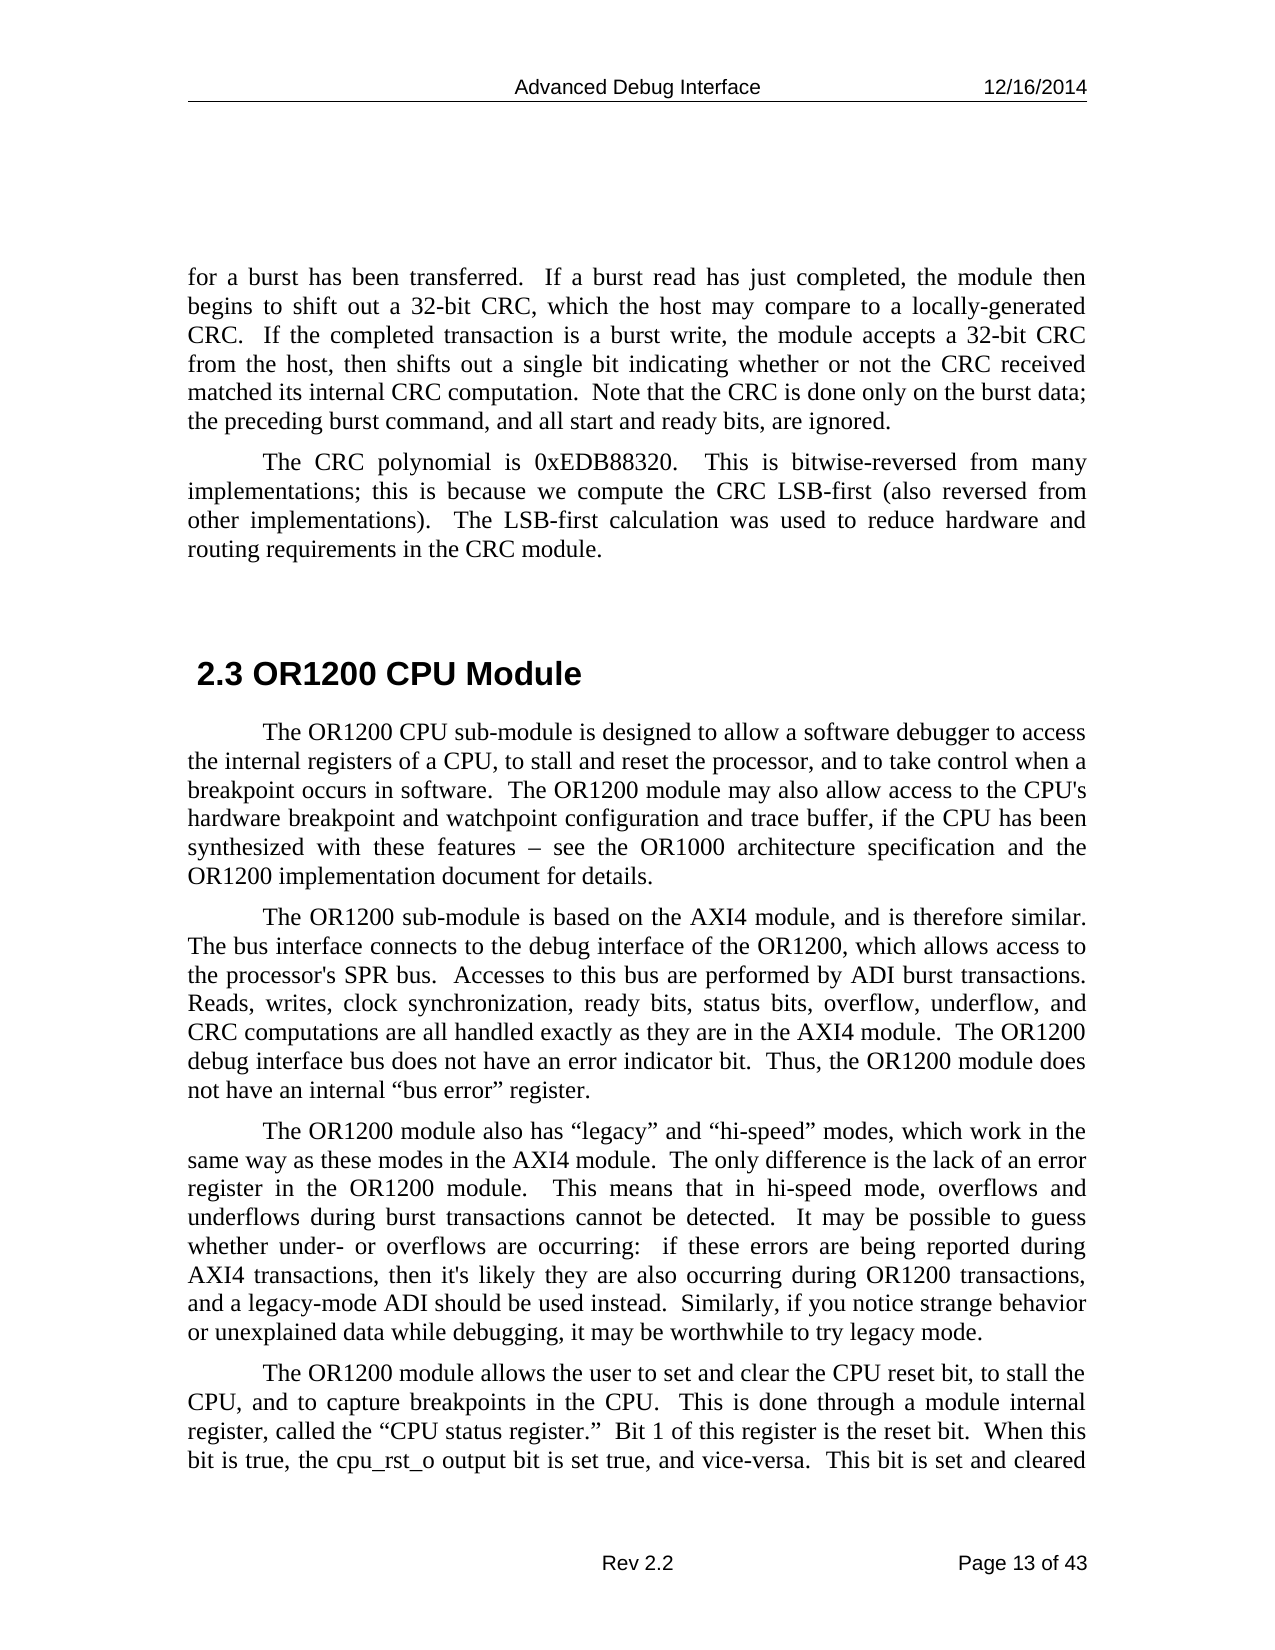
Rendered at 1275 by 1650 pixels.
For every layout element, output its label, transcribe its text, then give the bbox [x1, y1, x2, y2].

text The OR1200 CPU sub-module is designed to allow a software debugger to access the internal registers of a CPU, to stall and reset the processor, and to take control when a breakpoint occurs in software. The OR1200 module may also allow access to the CPU's hardware breakpoint and watchpoint configuration and trace buffer, if the CPU has been synthesized with these features – see the OR1000 architecture specification and the OR1200 implementation document for details. [187, 717, 1087, 890]
text The OR1200 module allows the user to set and clear the CPU reset bit, to stall the CPU, and to capture breakpoints in the CPU. This is done through a module internal register, called the “CPU status register.” Bit 1 of this register is the reset bit. When this bit is true, the cpu_rst_o output bit is set true, and vice-versa. This bit is set and cleared [187, 1358, 1087, 1473]
text The OR1200 module also has “legacy” and “hi-speed” modes, which work in the same way as these modes in the AXI4 module. The only difference is the lack of an error register in the OR1200 module. This means that in hi-speed mode, overflows and underflows during burst transactions cannot be detected. It may be possible to guess whether under- or overflows are occurring: if these errors are being reported during AXI4 transactions, then it's likely they are also occurring during OR1200 transactions, and a legacy-mode ADI should be used instead. Similarly, if you notice strange behavior or unexplained data while debugging, it may be worthwhile to try legacy mode. [187, 1116, 1087, 1346]
text for a burst has been transferred. If a burst read has just completed, the module then begins to shift out a 32-bit CRC, which the host may compare to a locally-generated CRC. If the completed transaction is a burst write, the module accepts a 32-bit CRC from the host, then shifts out a single bit indicating whether or not the CRC received matched its internal CRC computation. Note that the CRC is done only on the burst data; the preceding burst command, and all start and ready bits, are ignored. [187, 262, 1087, 435]
text The CRC polynomial is 0xEDB88320. This is bitwise-reversed from many implementations; this is because we compute the CRC LSB-first (also reversed from other implementations). The LSB-first calculation was used to reduce hardware and routing requirements in the CRC module. [187, 447, 1087, 562]
text The OR1200 sub-module is based on the AXI4 module, and is therefore similar. The bus interface connects to the debug interface of the OR1200, which allows access to the processor's SPR bus. Accesses to this bus are performed by ADI burst transactions. Reads, writes, clock synchronization, ready bits, status bits, overflow, underflow, and CRC computations are all handled exactly as they are in the AXI4 module. The OR1200 debug interface bus does not have an error indicator bit. Thus, the OR1200 module does not have an internal “bus error” register. [187, 902, 1087, 1103]
subtitle OR1200 CPU Module [187, 654, 1087, 692]
